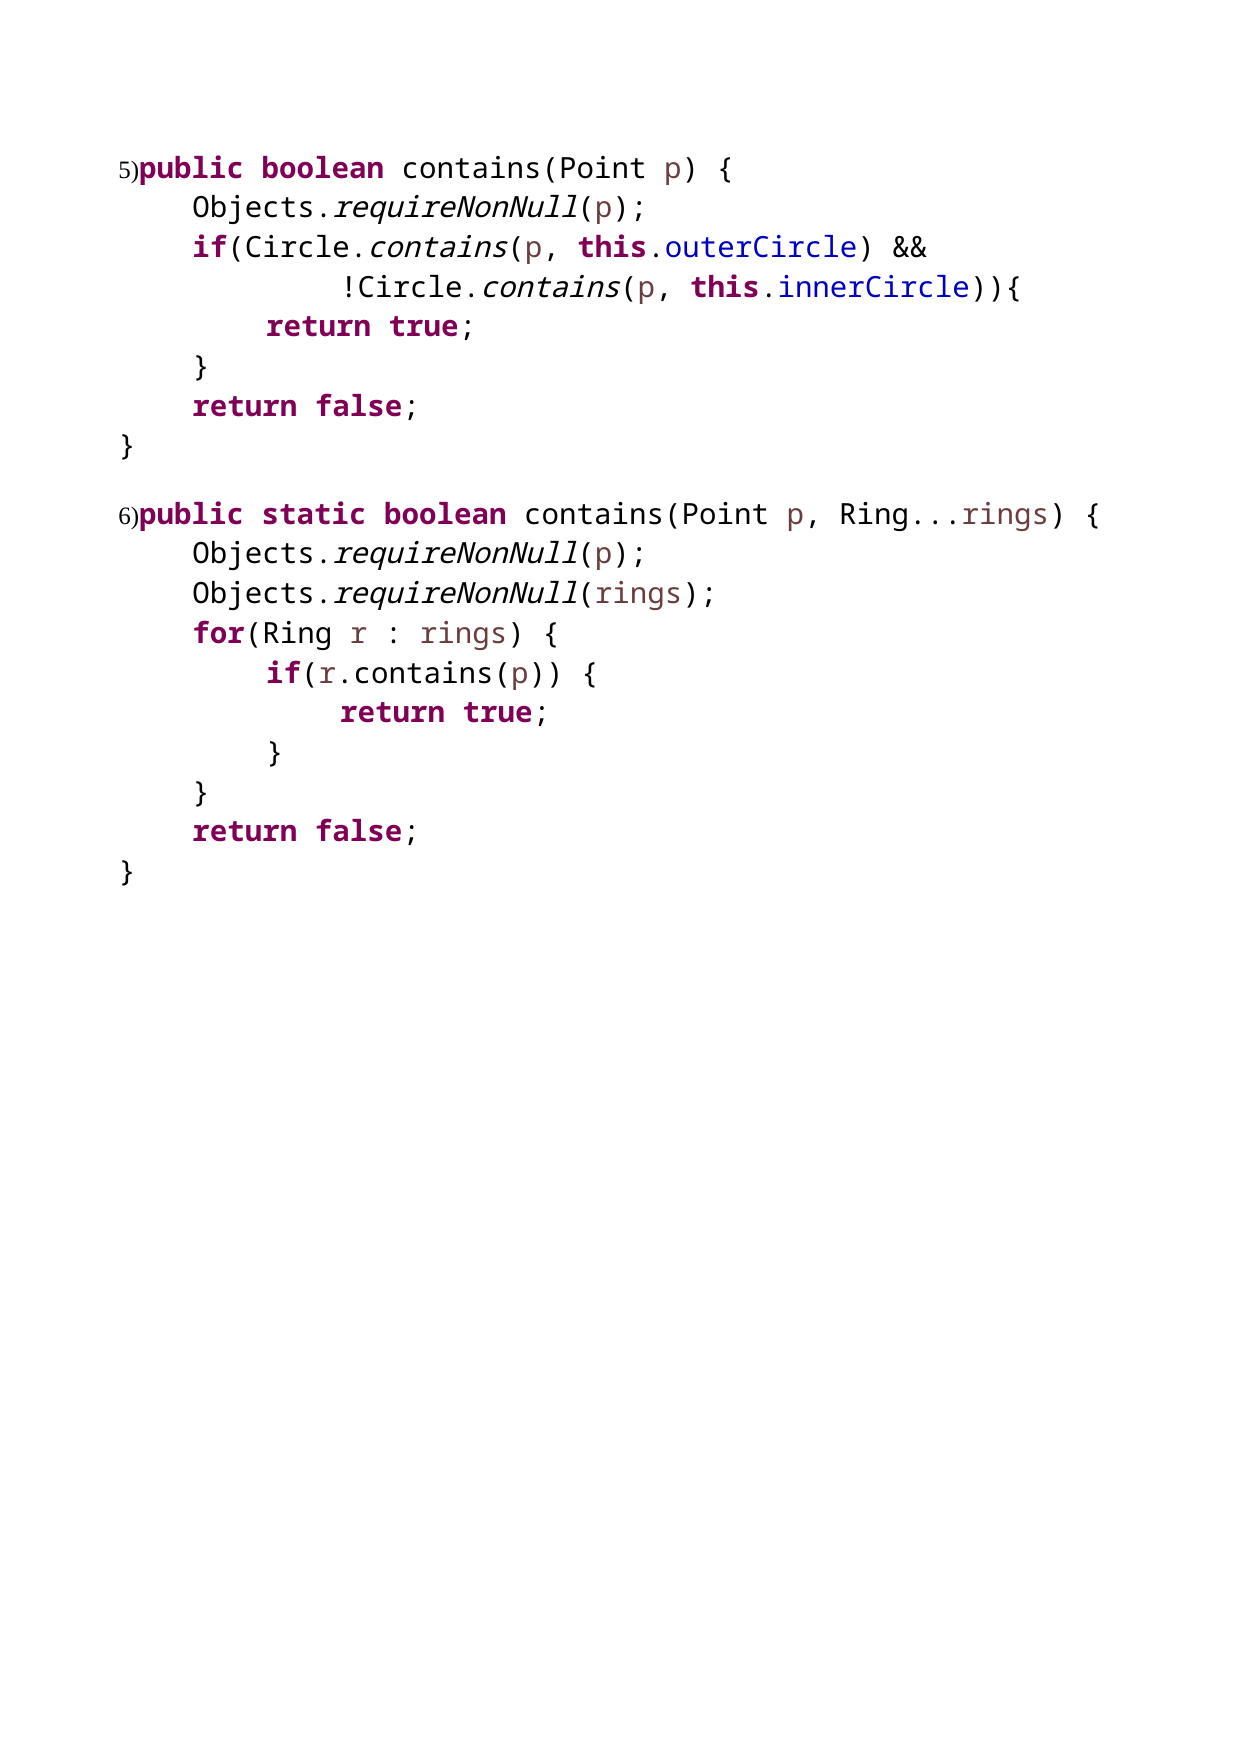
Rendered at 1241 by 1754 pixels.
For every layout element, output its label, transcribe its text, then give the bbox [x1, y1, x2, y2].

text 5)public boolean contains(Point p) { [118, 147, 1122, 187]
text 6)public static boolean contains(Point p, Ring...rings) { [118, 493, 1122, 533]
text } [118, 425, 1122, 464]
text } [118, 850, 1122, 890]
text return true; [118, 306, 1122, 345]
text return true; [118, 692, 1122, 731]
text return false; [118, 811, 1122, 850]
text } [118, 345, 1122, 385]
text } [118, 731, 1122, 771]
text if(r.contains(p)) { [118, 652, 1122, 692]
text return false; [118, 385, 1122, 425]
text for(Ring r : rings) { [118, 612, 1122, 652]
text } [118, 771, 1122, 811]
text Objects.requireNonNull(rings); [118, 572, 1122, 612]
text Objects.requireNonNull(p); [118, 187, 1122, 226]
text if(Circle.contains(p, this.outerCircle) && [118, 226, 1122, 266]
text !Circle.contains(p, this.innerCircle)){ [118, 266, 1122, 306]
text Objects.requireNonNull(p); [118, 533, 1122, 572]
